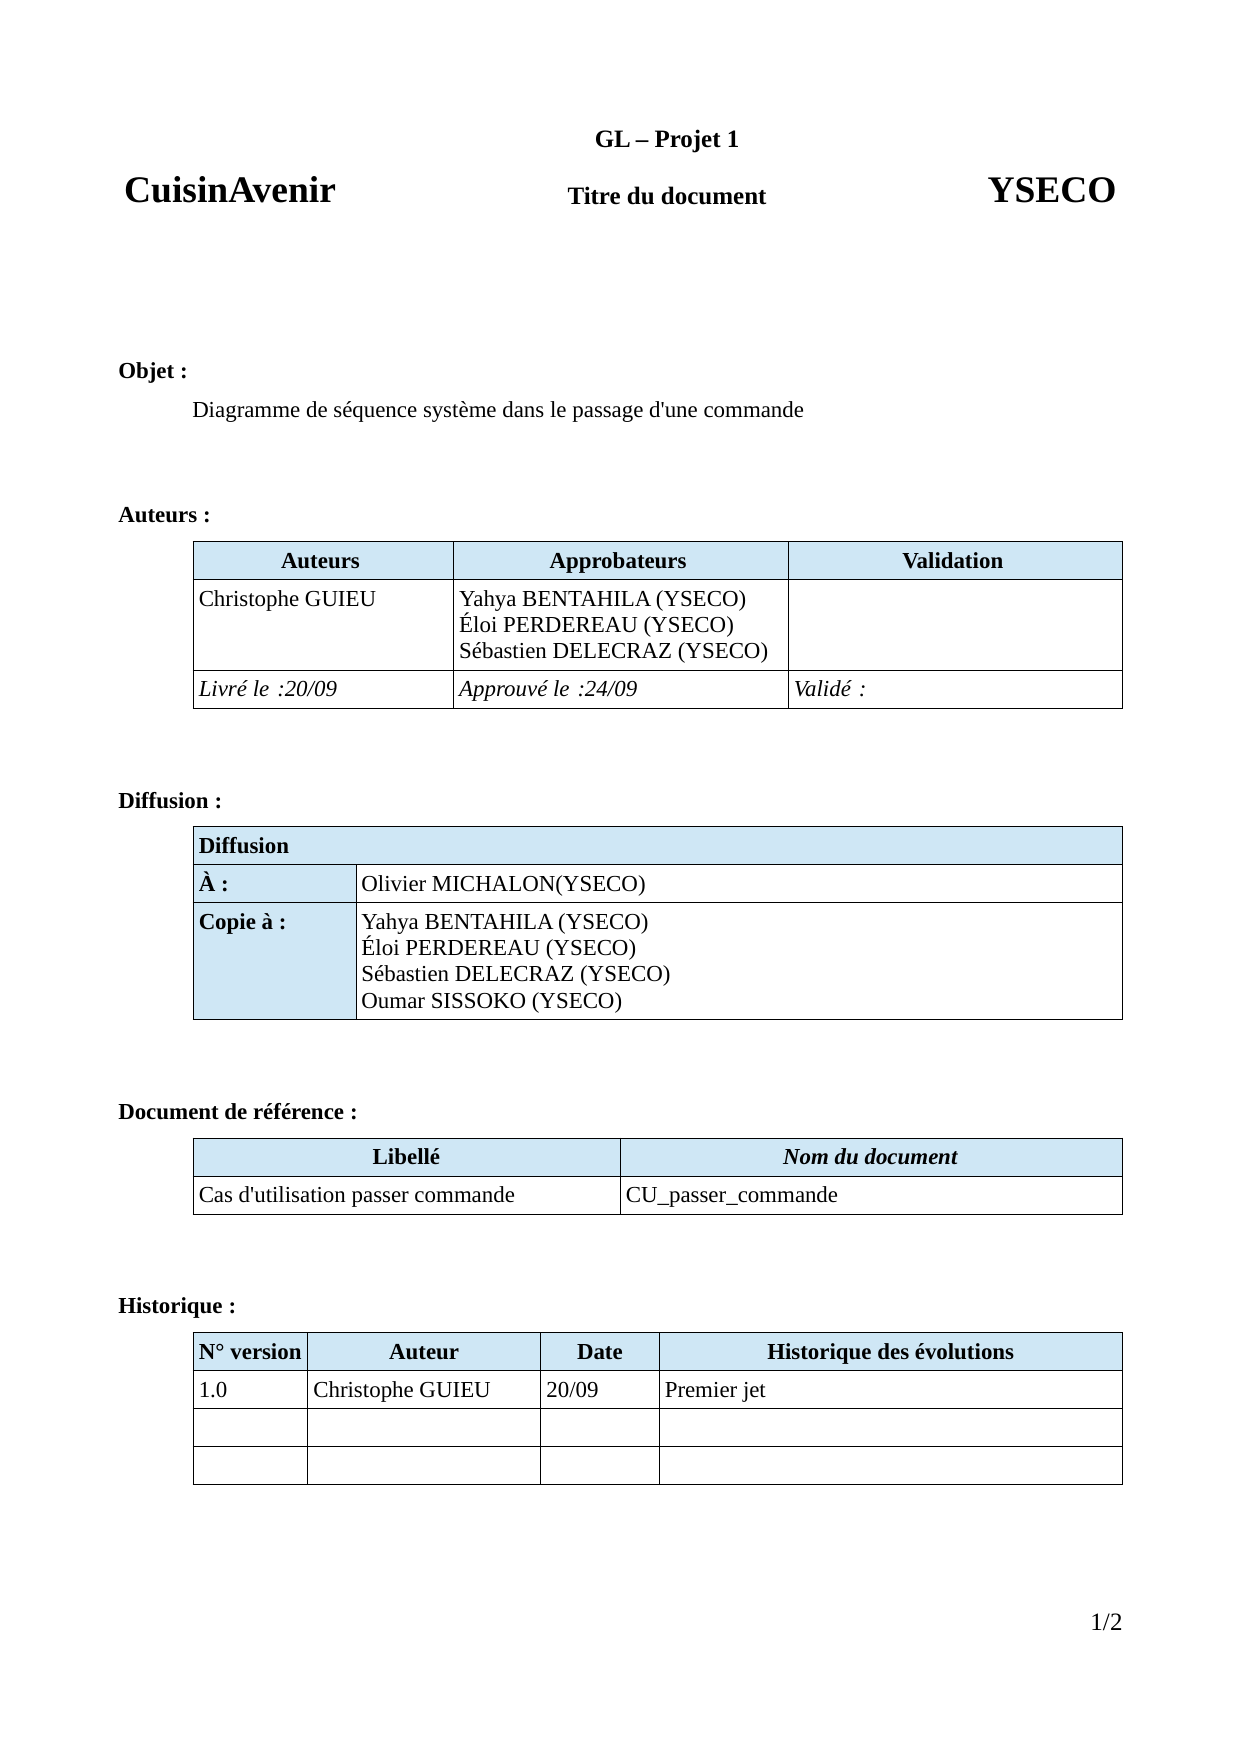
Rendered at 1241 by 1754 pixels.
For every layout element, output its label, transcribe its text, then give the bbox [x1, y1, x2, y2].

table_header Auteurs [194, 542, 453, 579]
table_cell [541, 1447, 659, 1484]
table_header N° version [194, 1333, 307, 1370]
text Diffusion : [118, 787, 1122, 813]
table_cell [308, 1409, 540, 1446]
table_cell 20/09 [541, 1371, 659, 1408]
table_cell CU_passer_commande [621, 1177, 1122, 1213]
table_header Auteur [308, 1333, 540, 1370]
table_cell Cas d'utilisation passer commande [194, 1177, 620, 1213]
table_cell Olivier MICHALON(YSECO) [357, 865, 1122, 902]
text Objet : [118, 357, 1122, 383]
table_cell Validé : [789, 671, 1122, 707]
text Diagramme de séquence système dans le passage d'une commande [118, 396, 1122, 422]
table_header Libellé [194, 1139, 620, 1176]
table_cell Christophe GUIEU [194, 580, 453, 669]
table_cell [541, 1409, 659, 1446]
table_header Approbateurs [454, 542, 788, 579]
text Historique : [118, 1293, 1122, 1319]
text Auteurs : [118, 502, 1122, 528]
table_header Validation [789, 542, 1122, 579]
table_cell Copie à : [194, 903, 356, 1019]
table_cell À : [194, 865, 356, 902]
table_cell [789, 580, 1122, 669]
table_cell Livré le :20/09 [194, 671, 453, 707]
table_cell [660, 1409, 1122, 1446]
table_header Date [541, 1333, 659, 1370]
text Document de référence : [118, 1098, 1122, 1124]
table_cell [660, 1447, 1122, 1484]
table_cell Premier jet [660, 1371, 1122, 1408]
table_cell [194, 1447, 307, 1484]
table_cell [194, 1409, 307, 1446]
table_cell Christophe GUIEU [308, 1371, 540, 1408]
table_cell 1.0 [194, 1371, 307, 1408]
table_cell [308, 1447, 540, 1484]
table_cell Yahya BENTAHILA (YSECO) Éloi PERDEREAU (YSECO) Sébastien DELECRAZ (YSECO) Oumar SISSOKO (YSECO) [357, 903, 1122, 1019]
table_header Historique des évolutions [660, 1333, 1122, 1370]
table_cell Approuvé le :24/09 [454, 671, 788, 707]
table_header Diffusion [194, 827, 1122, 864]
table_header Nom du document [621, 1139, 1122, 1176]
table_cell Yahya BENTAHILA (YSECO) Éloi PERDEREAU (YSECO) Sébastien DELECRAZ (YSECO) [454, 580, 788, 669]
